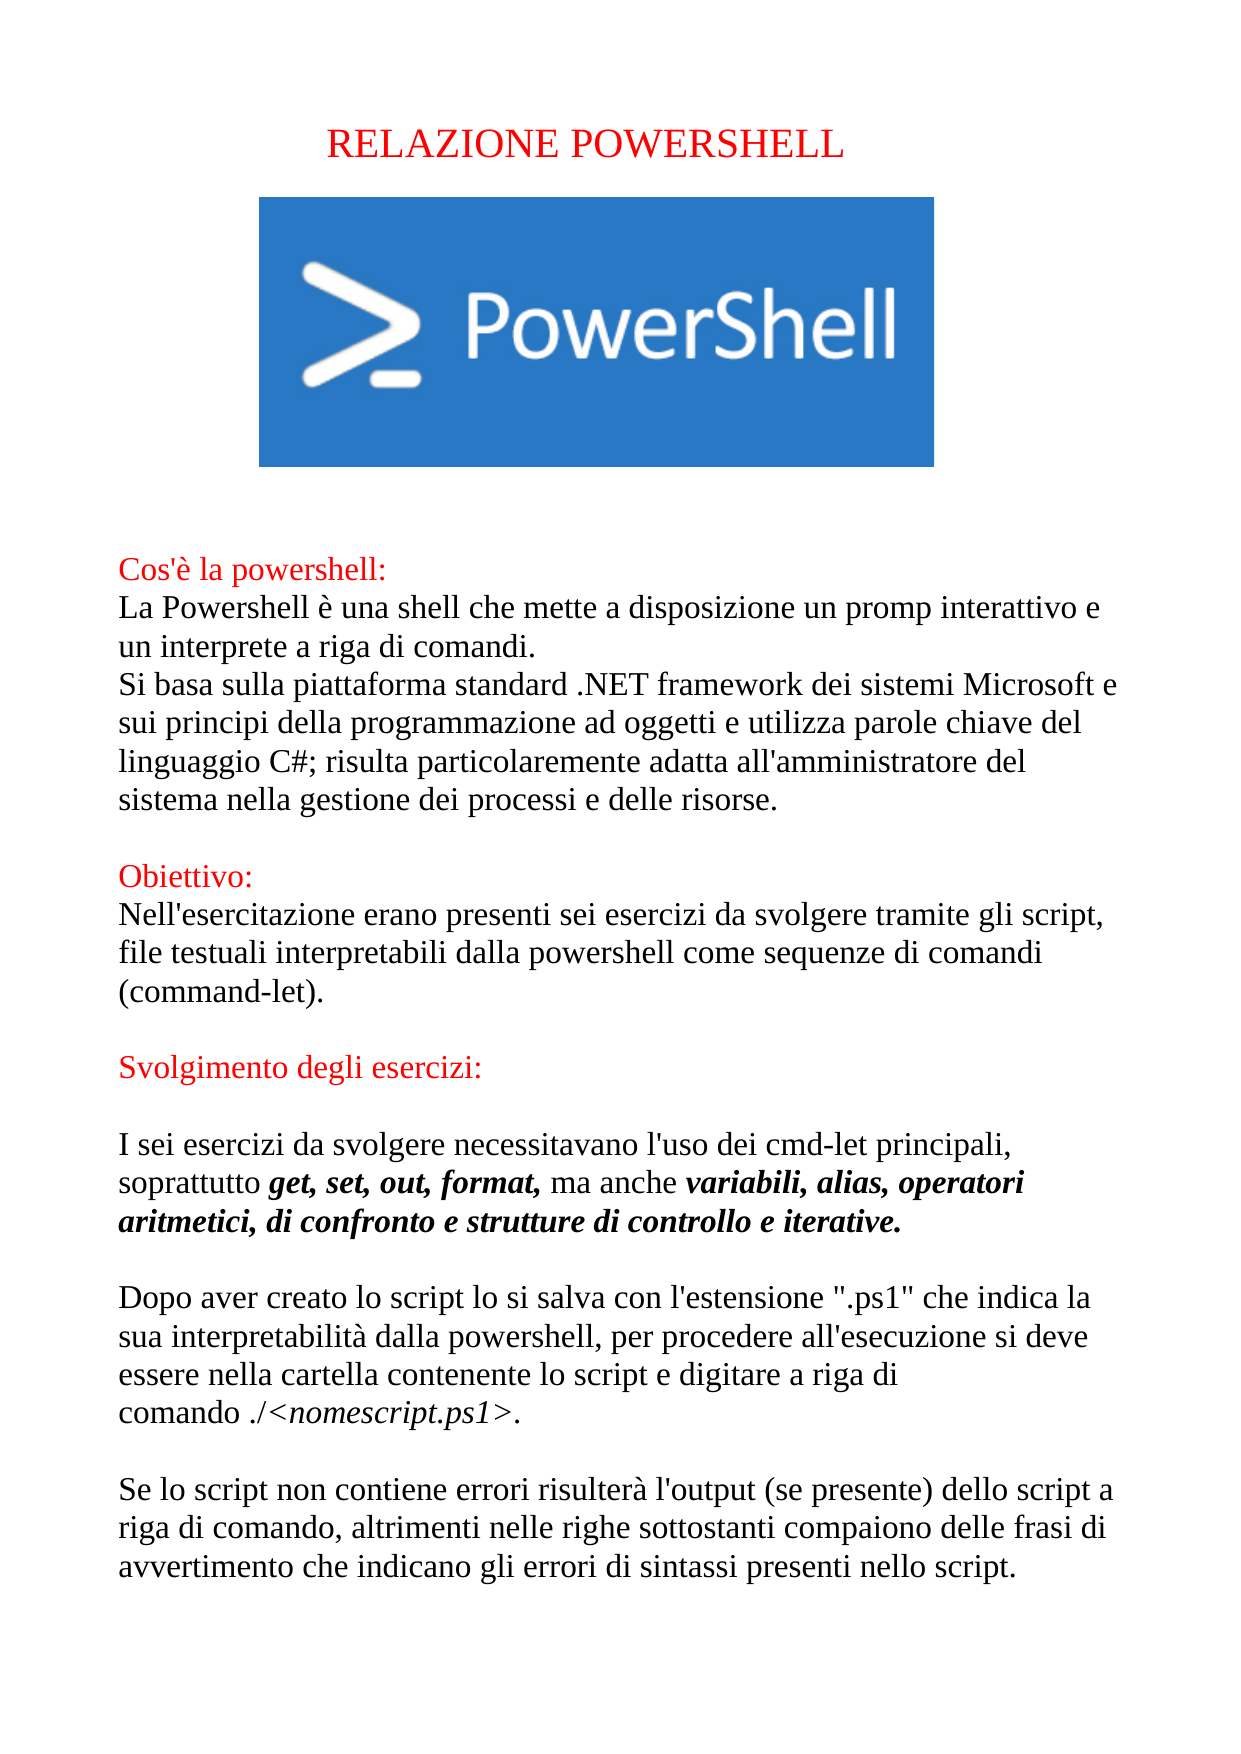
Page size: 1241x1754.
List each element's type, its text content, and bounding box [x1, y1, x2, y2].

text Svolgimento degli esercizi: [118, 1048, 1122, 1086]
text RELAZIONE POWERSHELL [118, 118, 1122, 166]
text Nell'esercitazione erano presenti sei esercizi da svolgere tramite gli script, file testuali interpretabili dalla powershell come sequenze di comandi (command-let). [118, 894, 1122, 1009]
text Dopo aver creato lo script lo si salva con l'estensione ".ps1" che indica la sua interpretabilità dalla powershell, per procedere all'esecuzione si deve essere nella cartella contenente lo script e digitare a riga di comando ./<nomescript.ps1>. [118, 1278, 1122, 1431]
text I sei esercizi da svolgere necessitavano l'uso dei cmd-let principali, soprattutto get, set, out, format, ma anche variabili, alias, operatori aritmetici, di confronto e strutture di controllo e iterative. [118, 1124, 1122, 1239]
text Cos'è la powershell: [118, 549, 1122, 588]
text La Powershell è una shell che mette a disposizione un promp interattivo e un interprete a riga di comandi. [118, 588, 1122, 664]
picture [259, 197, 935, 467]
text Se lo script non contiene errori risulterà l'output (se presente) dello script a riga di comando, altrimenti nelle righe sottostanti compaiono delle frasi di avvertimento che indicano gli errori di sintassi presenti nello script. [118, 1469, 1122, 1584]
text Si basa sulla piattaforma standard .NET framework dei sistemi Microsoft e sui principi della programmazione ad oggetti e utilizza parole chiave del linguaggio C#; risulta particolaremente adatta all'amministratore del sistema nella gestione dei processi e delle risorse. [118, 664, 1122, 818]
text Obiettivo: [118, 856, 1122, 894]
